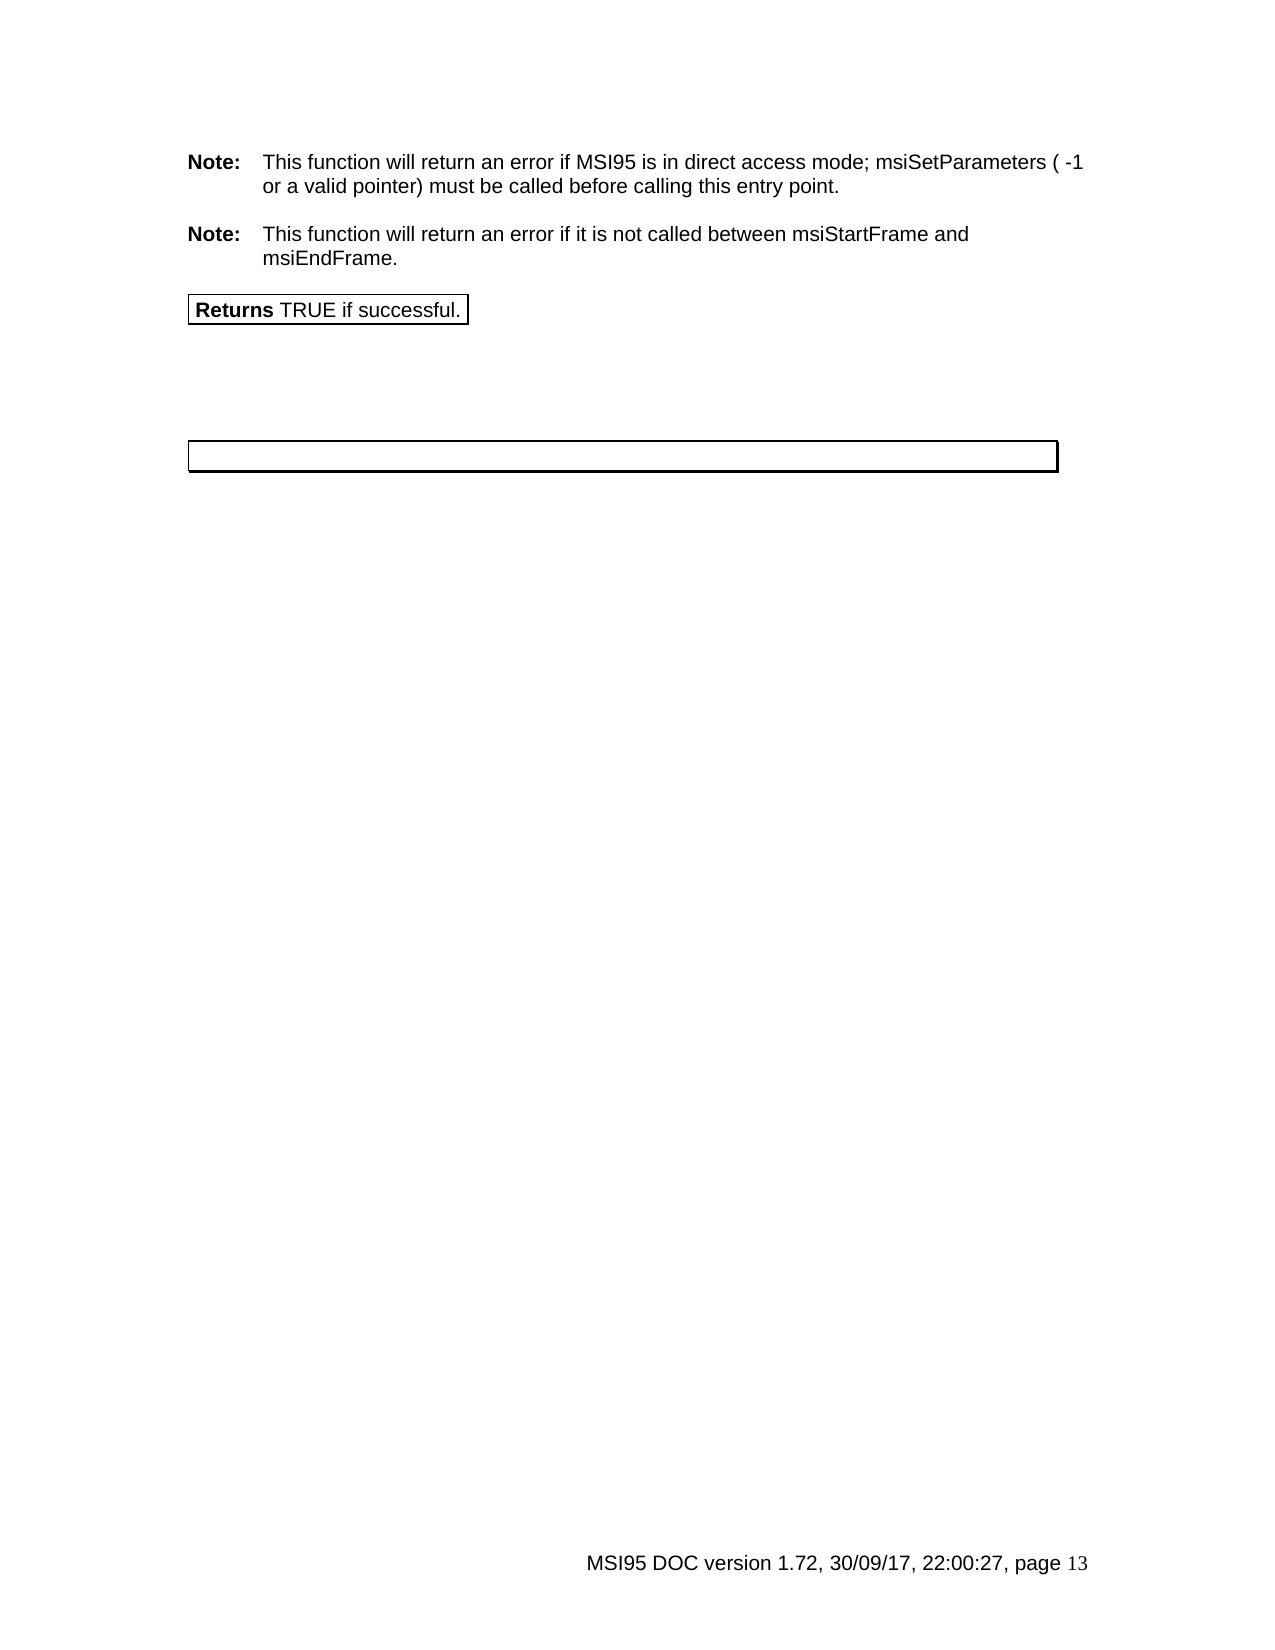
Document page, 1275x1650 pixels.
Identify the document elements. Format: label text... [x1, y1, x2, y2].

text Returns TRUE if successful. [189, 295, 467, 323]
text Note: This function will return an error if it is not called between msiStartFrame and msiEndFrame. [187, 222, 1087, 270]
text Note: This function will return an error if MSI95 is in direct access mode; msiSetParameters ( -1 or a valid pointer) must be called before calling this entry point. [187, 150, 1087, 198]
